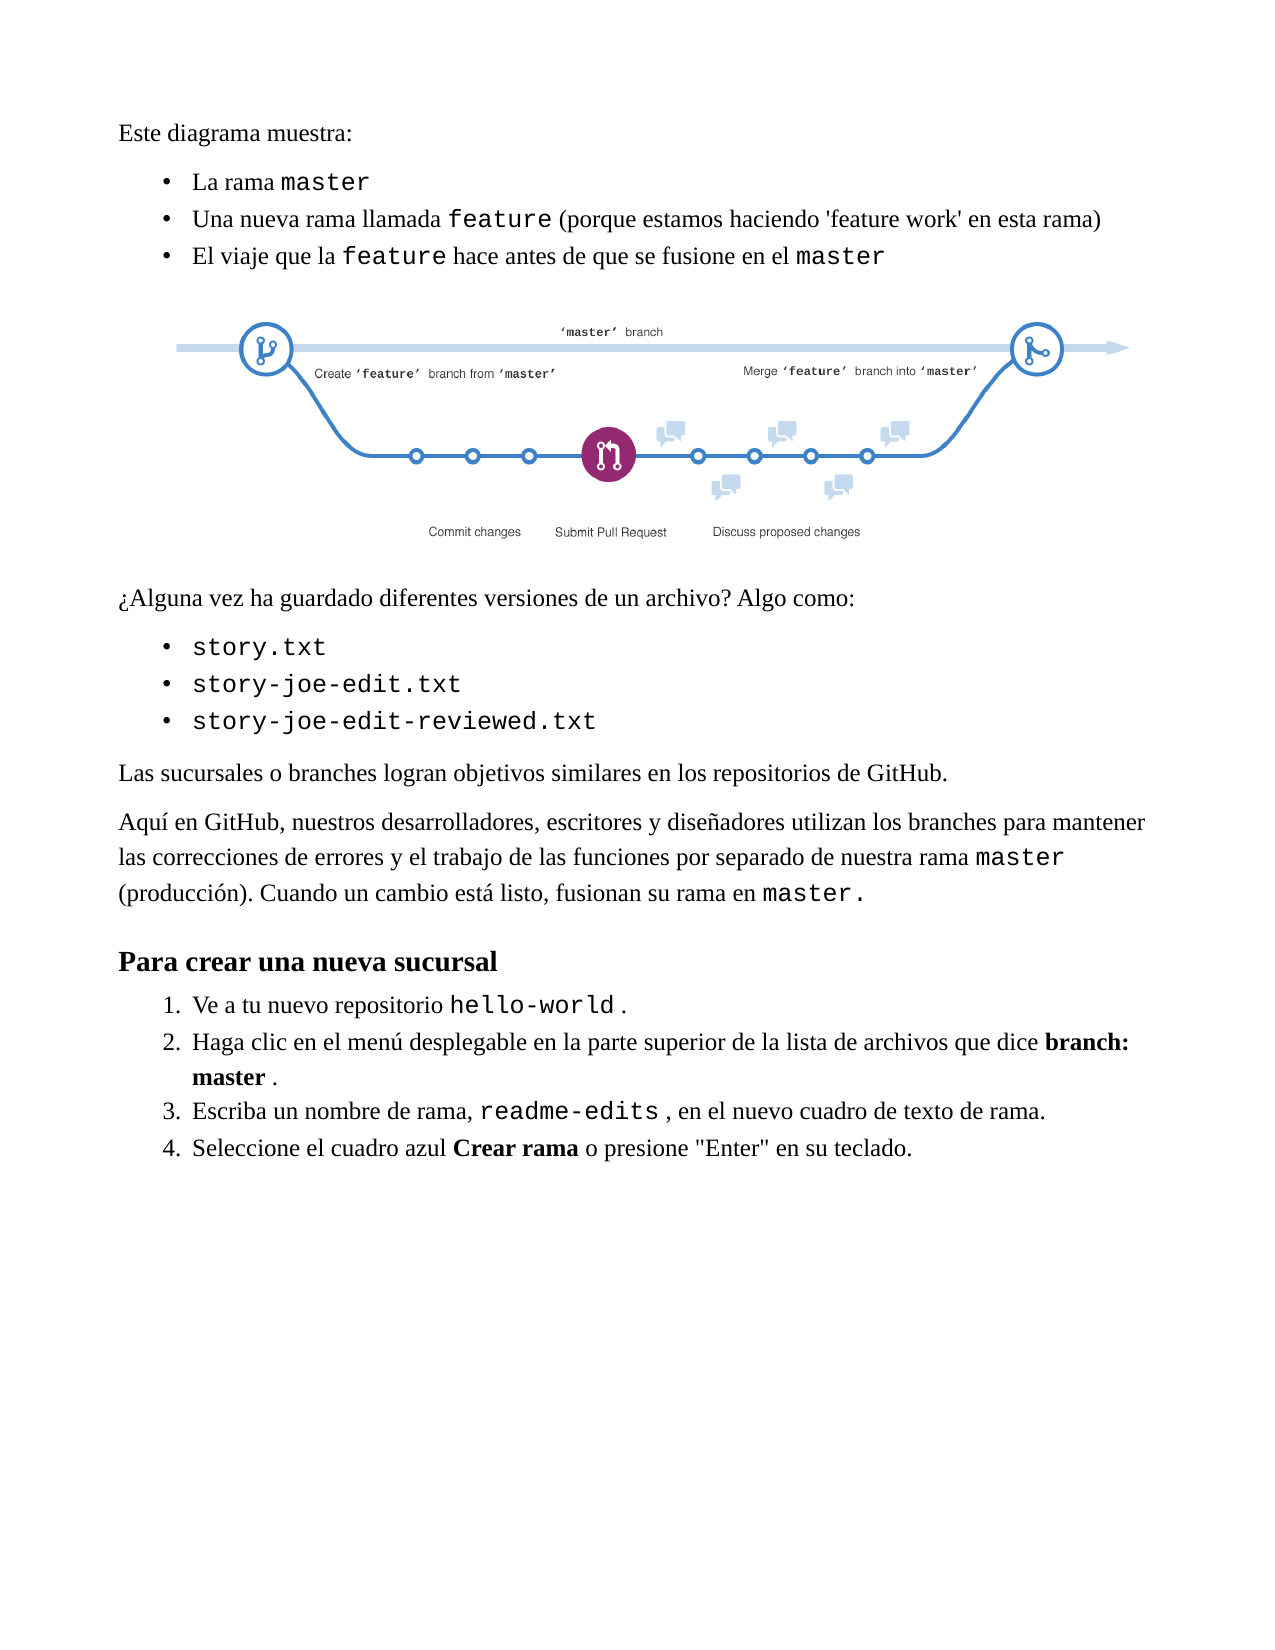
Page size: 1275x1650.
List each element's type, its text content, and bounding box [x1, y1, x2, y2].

text Este diagrama muestra: [118, 118, 1157, 147]
list Una nueva rama llamada feature (porque estamos haciendo 'feature work' en esta rama) [162, 204, 1157, 235]
list story-joe-edit-reviewed.txt [162, 706, 1157, 737]
list Haga clic en el menú desplegable en la parte superior de la lista de archivos que dice branch: master . [162, 1027, 1157, 1091]
list Seleccione el cuadro azul Crear rama o presione "Enter" en su teclado. [162, 1133, 1157, 1162]
list El viaje que la feature hace antes de que se fusione en el master [162, 241, 1157, 272]
picture [118, 292, 1193, 564]
list story-joe-edit.txt [162, 669, 1157, 700]
list La rama master [162, 167, 1157, 198]
list Ve a tu nuevo repositorio hello-world . [162, 990, 1157, 1021]
text Aquí en GitHub, nuestros desarrolladores, escritores y diseñadores utilizan los branches para mantener las correcciones de errores y el trabajo de las funciones por separado de nuestra rama master (producción). Cuando un cambio está listo, fusionan su rama en master. [118, 807, 1157, 909]
text Las sucursales o branches logran objetivos similares en los repositorios de GitHub. [118, 758, 1157, 787]
list Escriba un nombre de rama, readme-edits , en el nuevo cuadro de texto de rama. [162, 1096, 1157, 1127]
list story.txt [162, 632, 1157, 663]
subtitle Para crear una nueva sucursal [118, 944, 1157, 978]
text ¿Alguna vez ha guardado diferentes versiones de un archivo? Algo como: [118, 583, 1157, 612]
